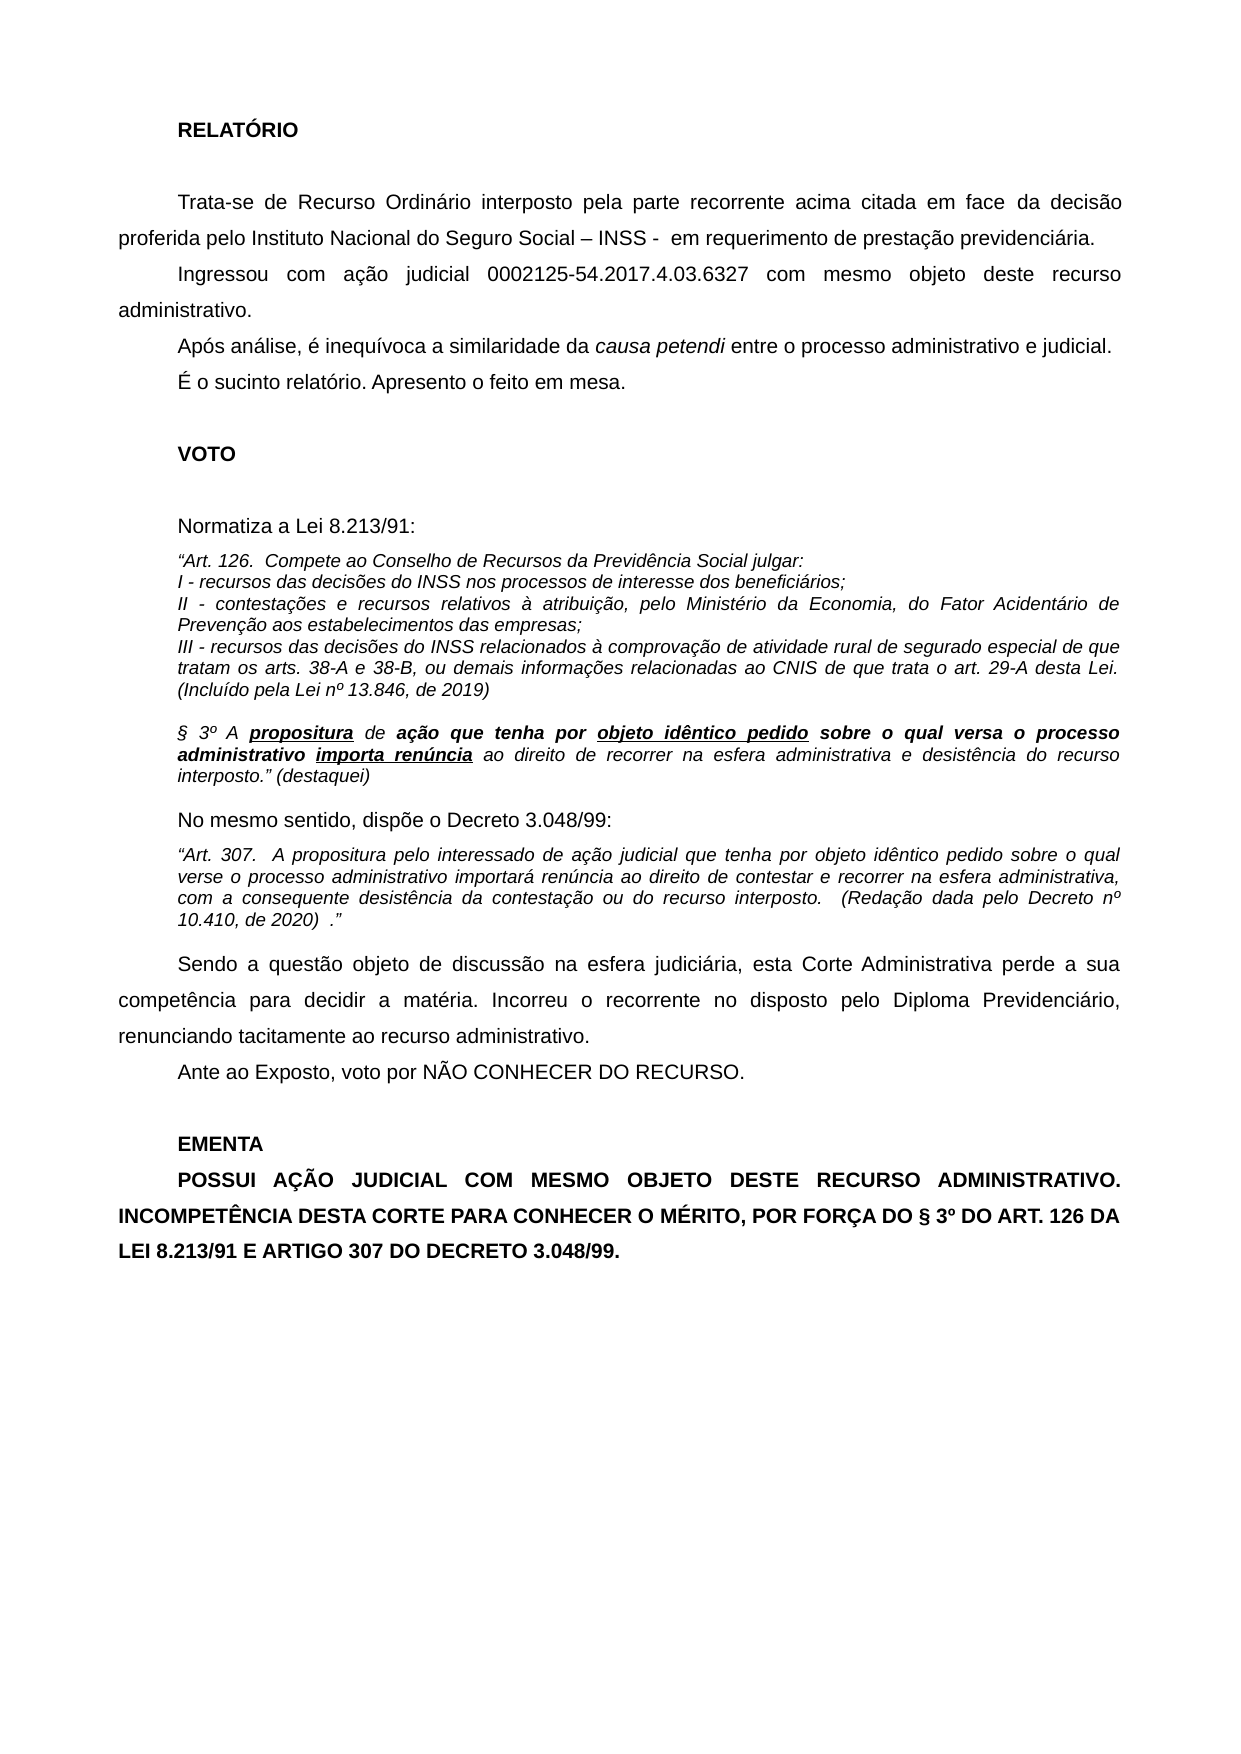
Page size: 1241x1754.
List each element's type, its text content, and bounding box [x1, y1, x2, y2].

text Ingressou com ação judicial 0002125-54.2017.4.03.6327 com mesmo objeto deste recurso administrativo. [118, 262, 1122, 322]
text I - recursos das decisões do INSS nos processos de interesse dos beneficiários; [177, 571, 1122, 592]
text Após análise, é inequívoca a similaridade da causa petendi entre o processo administrativo e judicial. [118, 334, 1122, 358]
text § 3º A propositura de ação que tenha por objeto idêntico pedido sobre o qual versa o processo administrativo importa renúncia ao direito de recorrer na esfera administrativa e desistência do recurso interposto.” (destaquei) [177, 722, 1122, 787]
text Ante ao Exposto, voto por NÃO CONHECER DO RECURSO. [118, 1060, 1122, 1084]
text Normatiza a Lei 8.213/91: [118, 513, 1122, 537]
text Trata-se de Recurso Ordinário interposto pela parte recorrente acima citada em face da decisão proferida pelo Instituto Nacional do Seguro Social – INSS - em requerimento de prestação previdenciária. [118, 190, 1122, 250]
text É o sucinto relatório. Apresento o feito em mesa. [118, 370, 1122, 394]
text “Art. 307. A propositura pelo interessado de ação judicial que tenha por objeto idêntico pedido sobre o qual verse o processo administrativo importará renúncia ao direito de contestar e recorrer na esfera administrativa, com a consequente desistência da contestação ou do recurso interposto. (Redação dada pelo Decreto nº 10.410, de 2020) .” [177, 844, 1122, 930]
text “Art. 126. Compete ao Conselho de Recursos da Previdência Social julgar: [177, 549, 1122, 571]
text VOTO [118, 442, 1122, 466]
text No mesmo sentido, dispõe o Decreto 3.048/99: [118, 808, 1122, 832]
text II - contestações e recursos relativos à atribuição, pelo Ministério da Economia, do Fator Acidentário de Prevenção aos estabelecimentos das empresas; [177, 592, 1122, 636]
text EMENTA [118, 1132, 1122, 1156]
text POSSUI AÇÃO JUDICIAL COM MESMO OBJETO DESTE RECURSO ADMINISTRATIVO. INCOMPETÊNCIA DESTA CORTE PARA CONHECER O MÉRITO, POR FORÇA DO § 3º DO ART. 126 DA LEI 8.213/91 E ARTIGO 307 DO DECRETO 3.048/99. [118, 1167, 1122, 1263]
text RELATÓRIO [118, 118, 1122, 142]
text Sendo a questão objeto de discussão na esfera judiciária, esta Corte Administrativa perde a sua competência para decidir a matéria. Incorreu o recorrente no disposto pelo Diploma Previdenciário, renunciando tacitamente ao recurso administrativo. [118, 952, 1122, 1048]
text III - recursos das decisões do INSS relacionados à comprovação de atividade rural de segurado especial de que tratam os arts. 38-A e 38-B, ou demais informações relacionadas ao CNIS de que trata o art. 29-A desta Lei. (Incluído pela Lei nº 13.846, de 2019) [177, 636, 1122, 700]
